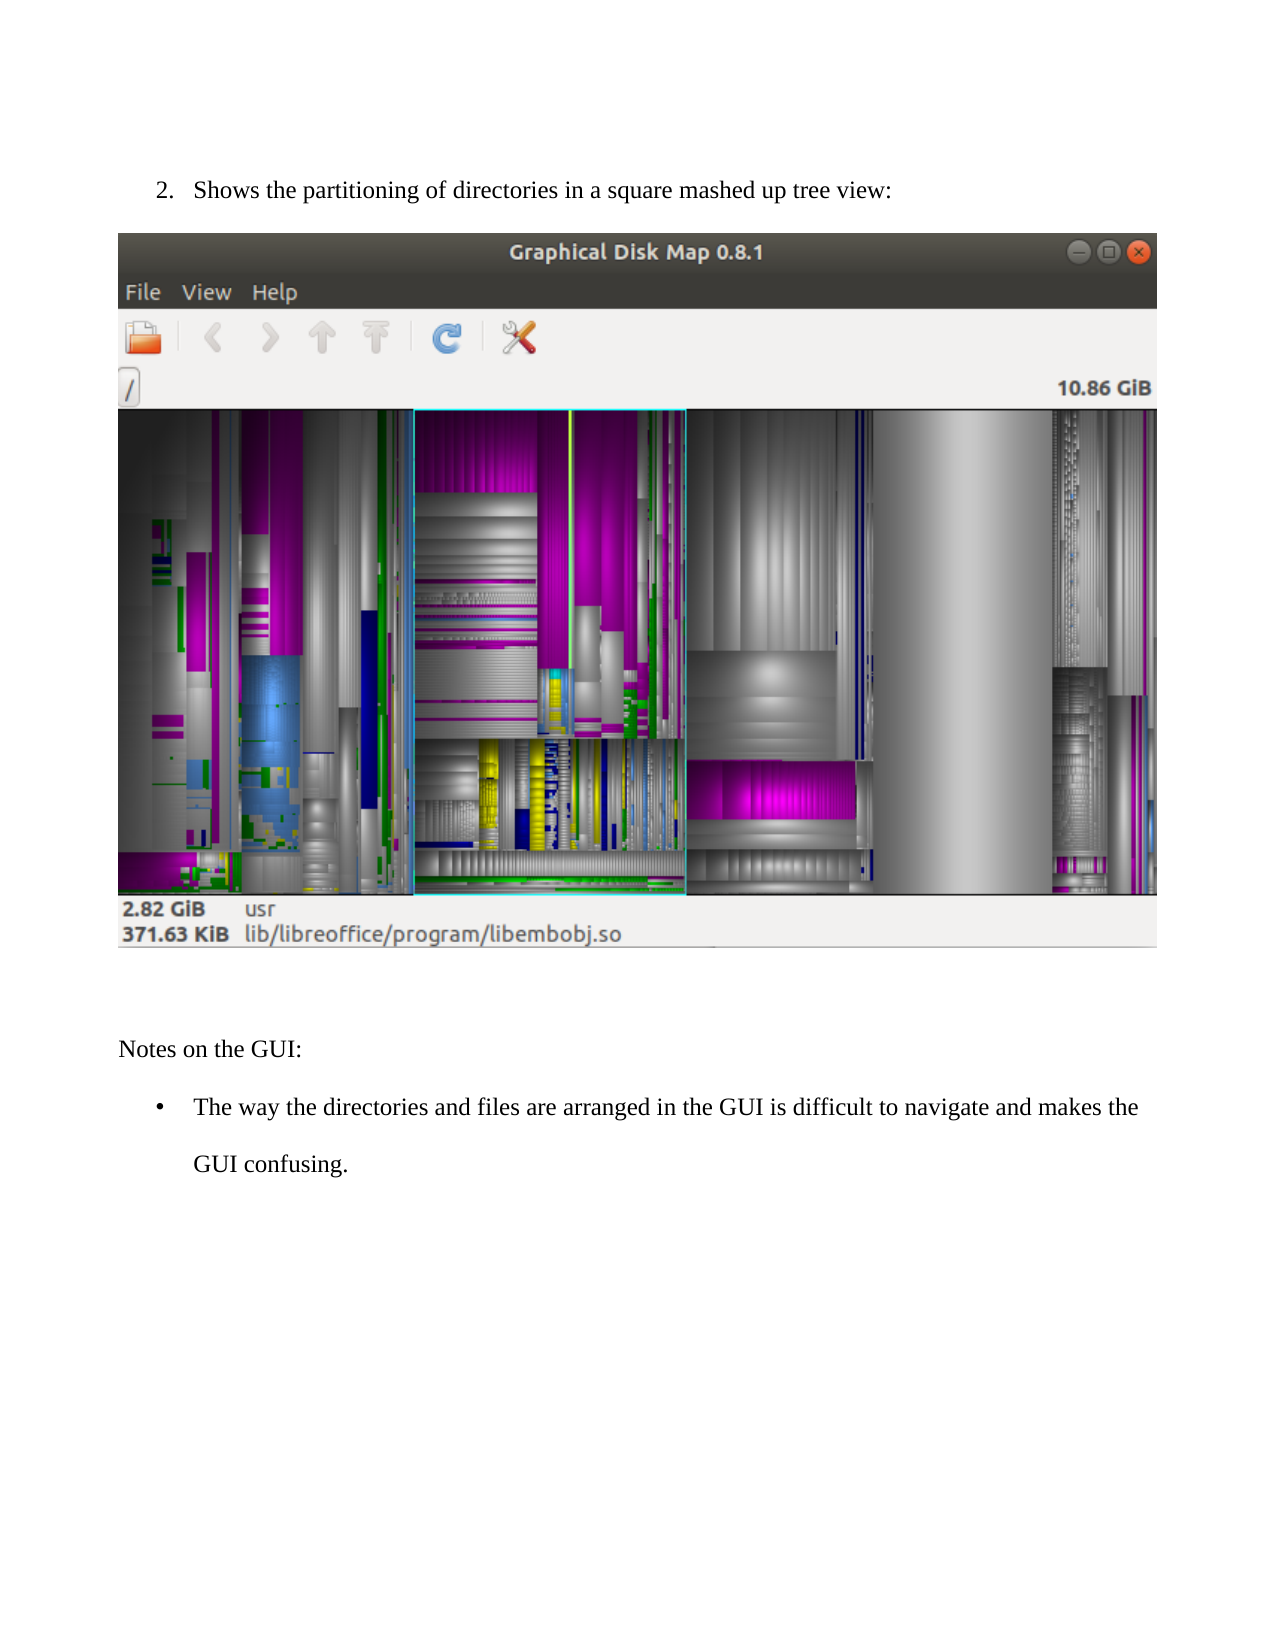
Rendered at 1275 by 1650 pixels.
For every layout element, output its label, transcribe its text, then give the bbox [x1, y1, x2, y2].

picture [118, 233, 1157, 948]
text Notes on the GUI: [118, 1034, 1157, 1063]
list Shows the partitioning of directories in a square mashed up tree view: [156, 176, 1157, 204]
list The way the directories and files are arranged in the GUI is difficult to navigate and makes the GUI confusing. [156, 1092, 1157, 1178]
